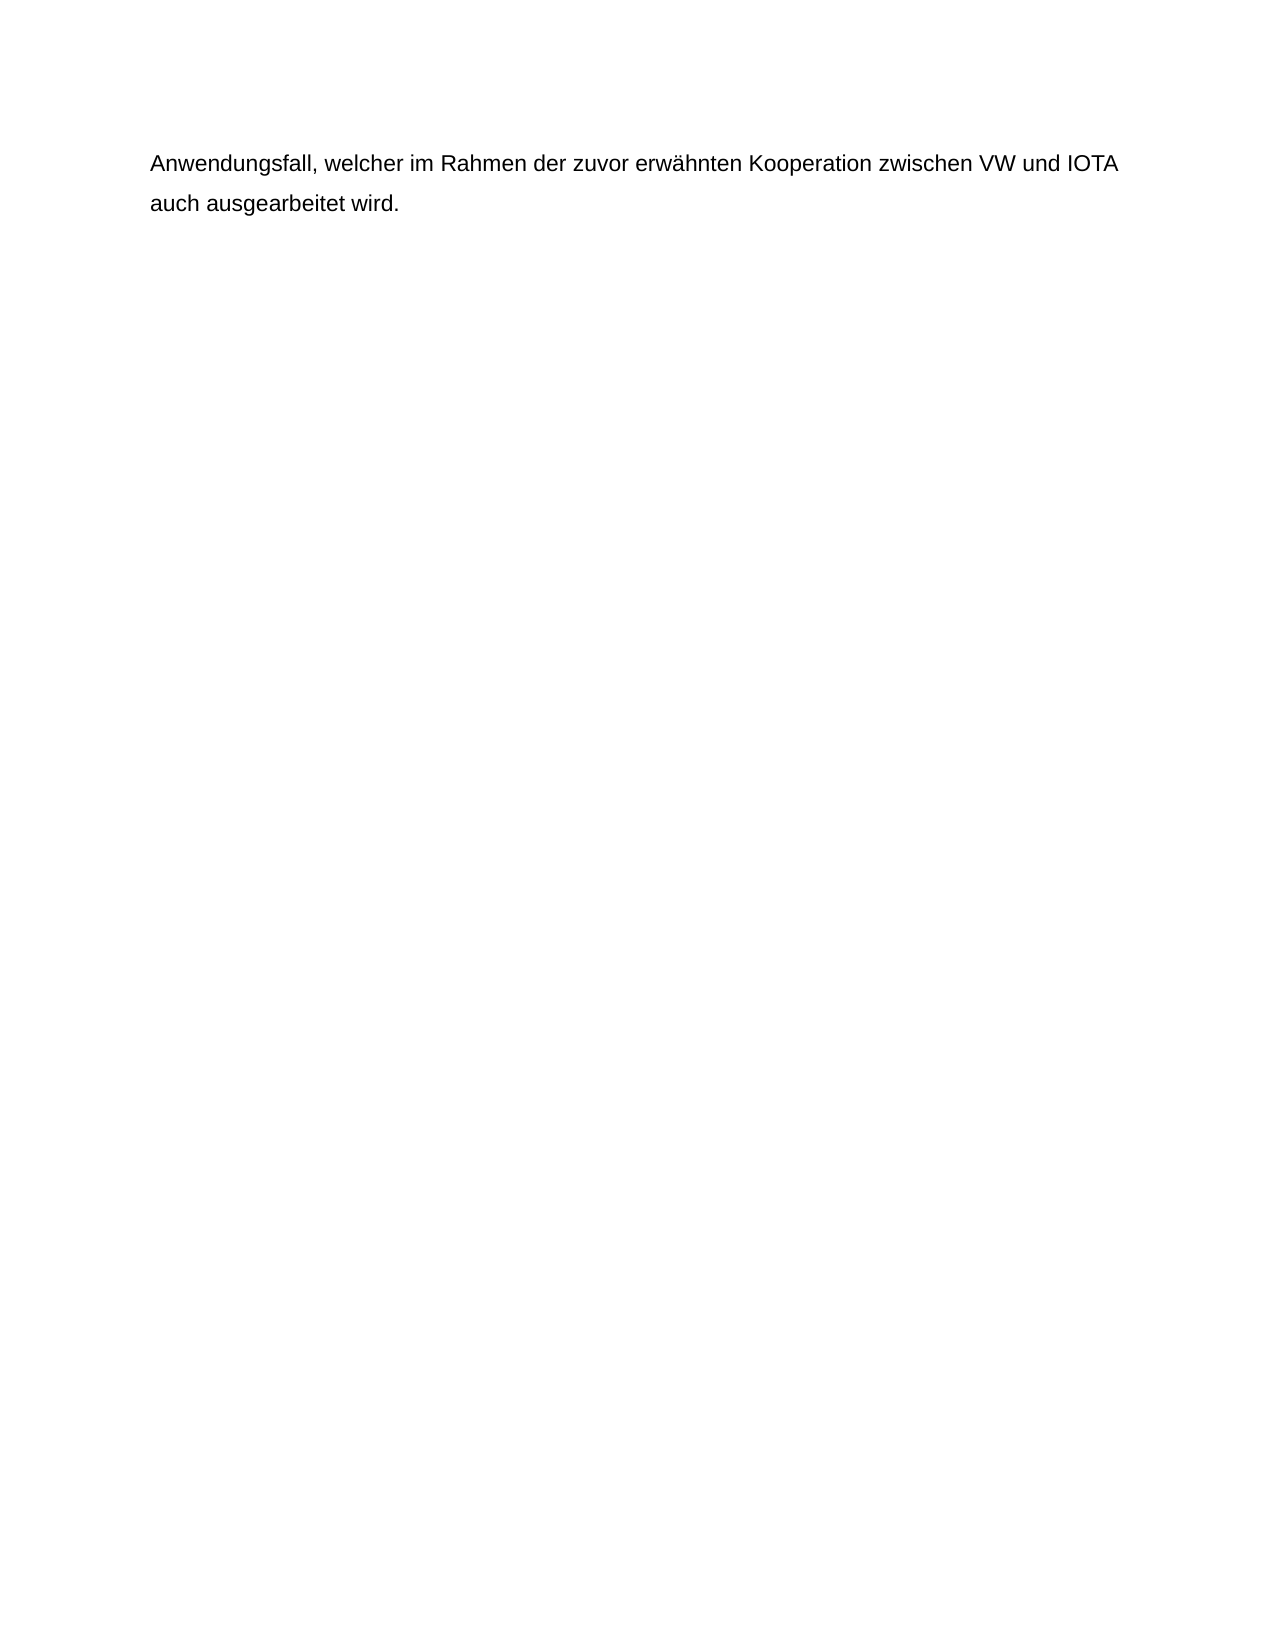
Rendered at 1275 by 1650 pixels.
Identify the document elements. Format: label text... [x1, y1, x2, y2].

text Anwendungsfall, welcher im Rahmen der zuvor erwähnten Kooperation zwischen VW und IOTA auch ausgearbeitet wird. [150, 150, 1125, 216]
